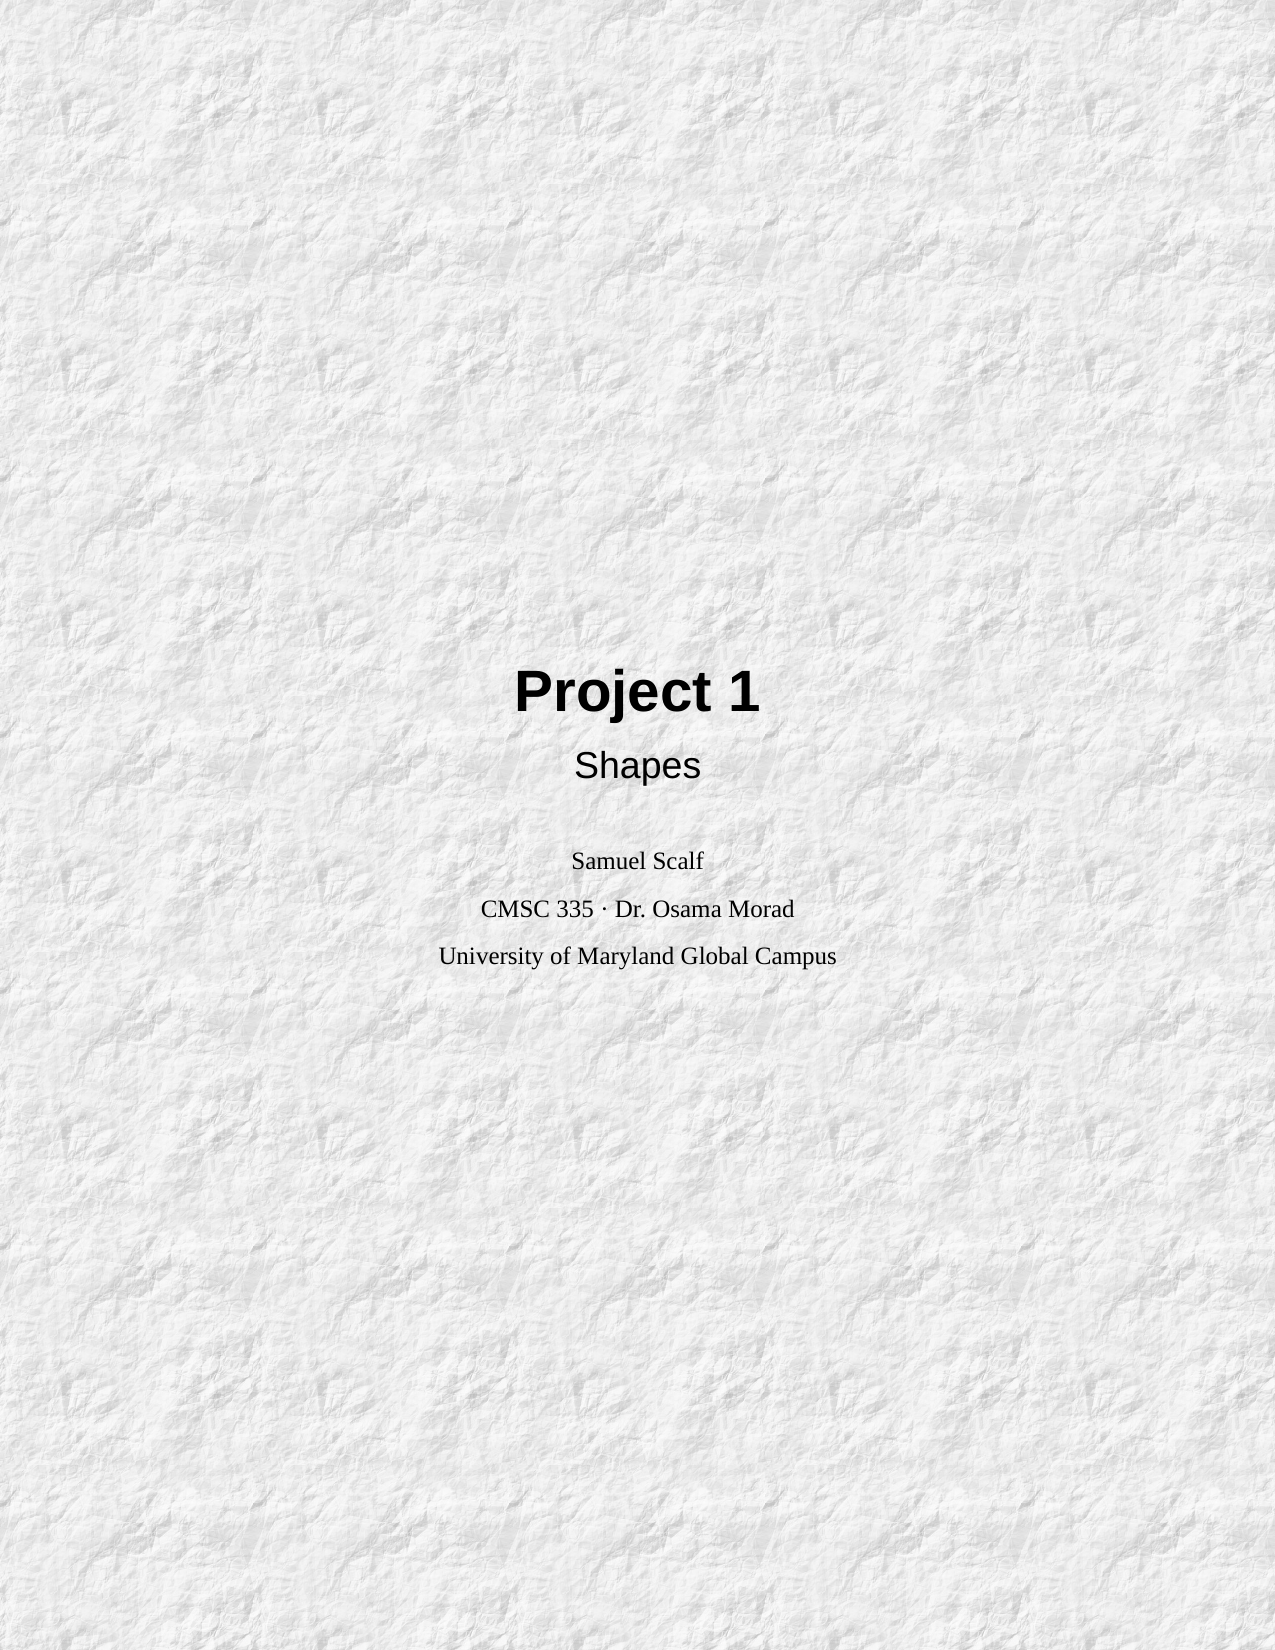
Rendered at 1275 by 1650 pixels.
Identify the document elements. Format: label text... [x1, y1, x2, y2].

text Samuel Scalf [438, 846, 837, 875]
text CMSC 335 · Dr. Osama Morad [438, 894, 837, 923]
subtitle Shapes [438, 743, 837, 786]
title Project 1 [438, 657, 837, 724]
text University of Maryland Global Campus [438, 941, 837, 970]
